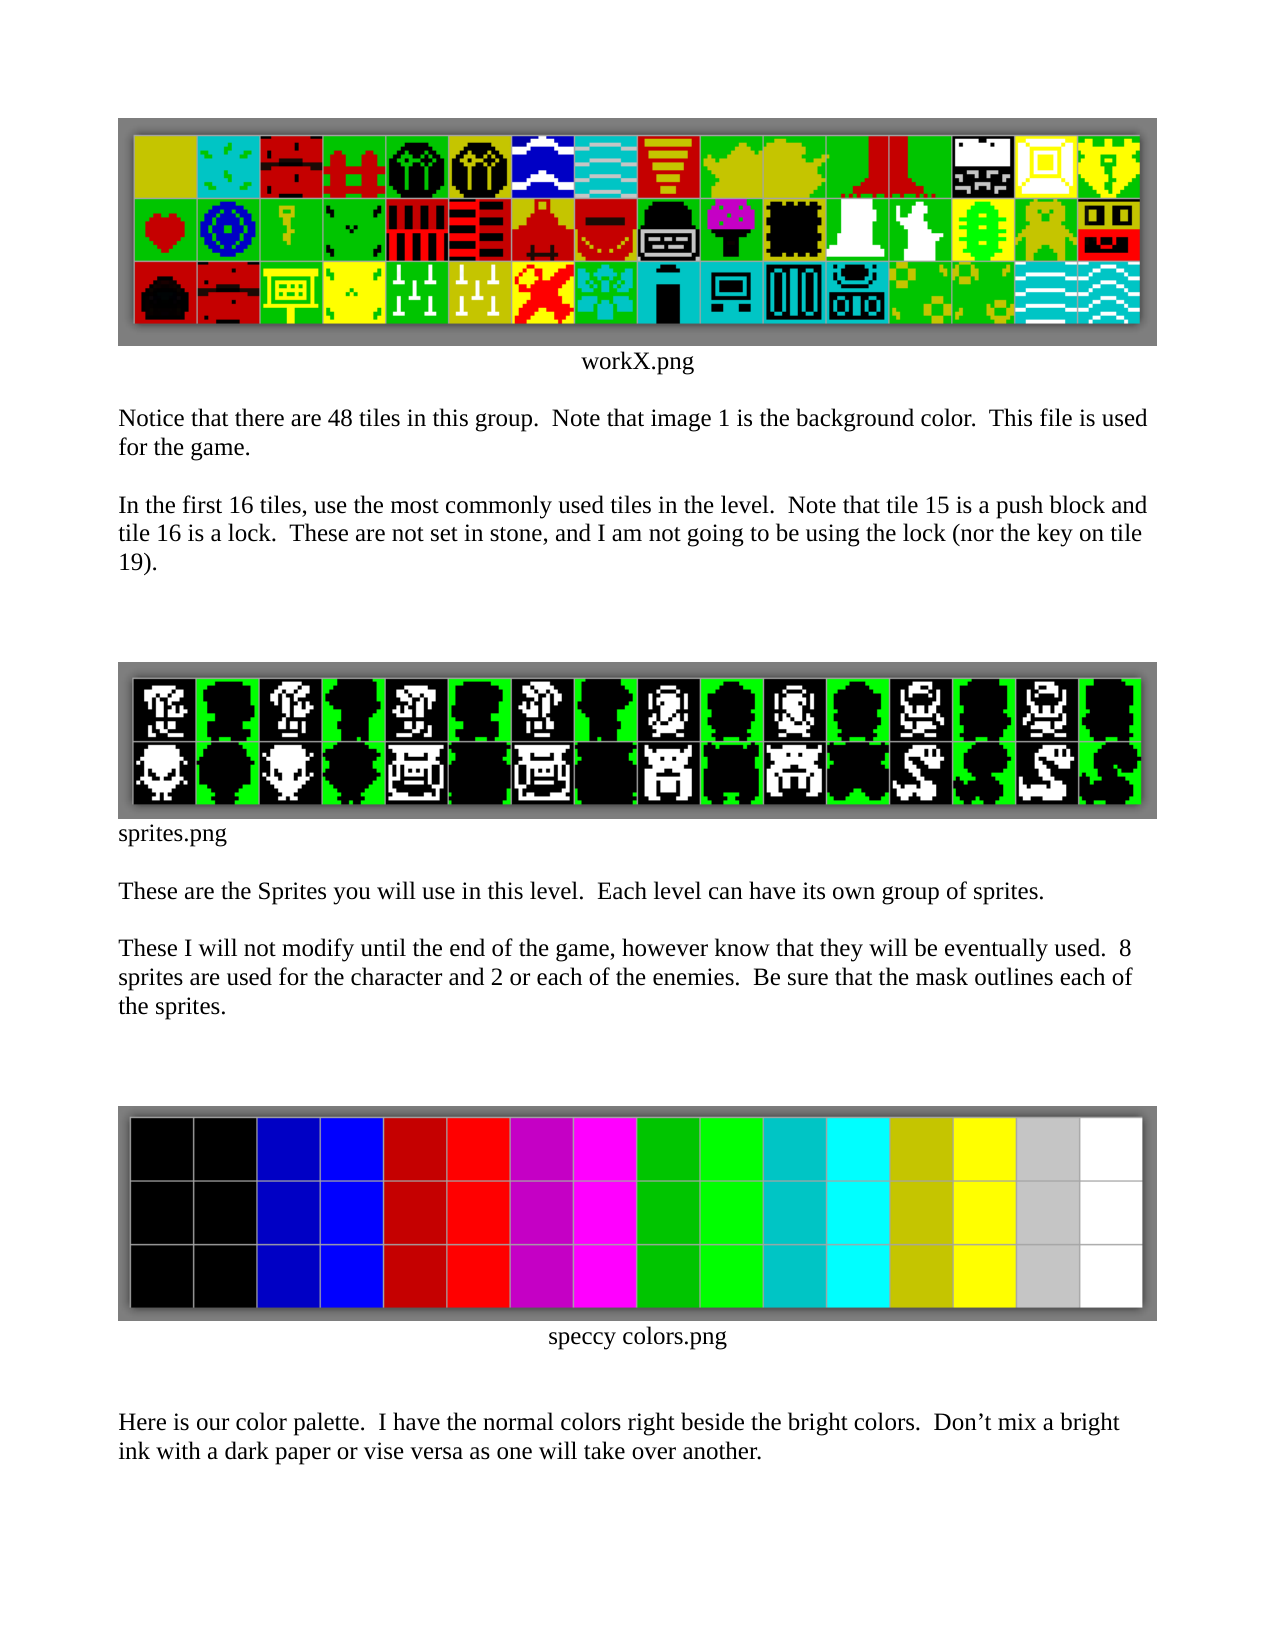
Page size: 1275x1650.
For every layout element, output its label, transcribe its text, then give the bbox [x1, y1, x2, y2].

picture [118, 662, 1157, 819]
text In the first 16 tiles, use the most commonly used tiles in the level. Note that tile 15 is a push block and tile 16 is a lock. These are not set in stone, and I am not going to be using the lock (nor the key on tile 19). [118, 490, 1157, 576]
picture [118, 1106, 1157, 1321]
text Notice that there are 48 tiles in this group. Note that image 1 is the background color. This file is used for the game. [118, 403, 1157, 461]
text These I will not modify until the end of the game, however know that they will be eventually used. 8 sprites are used for the character and 2 or each of the enemies. Be sure that the mask outlines each of the sprites. [118, 933, 1157, 1020]
text Here is our color palette. I have the normal colors right beside the bright colors. Don’t mix a bright ink with a dark paper or vise versa as one will take over another. [118, 1407, 1157, 1464]
text workX.png [118, 346, 1157, 375]
text speccy colors.png [118, 1321, 1157, 1349]
text These are the Sprites you will use in this level. Each level can have its own group of sprites. [118, 876, 1157, 905]
picture [118, 118, 1157, 346]
text sprites.png [118, 819, 1157, 847]
